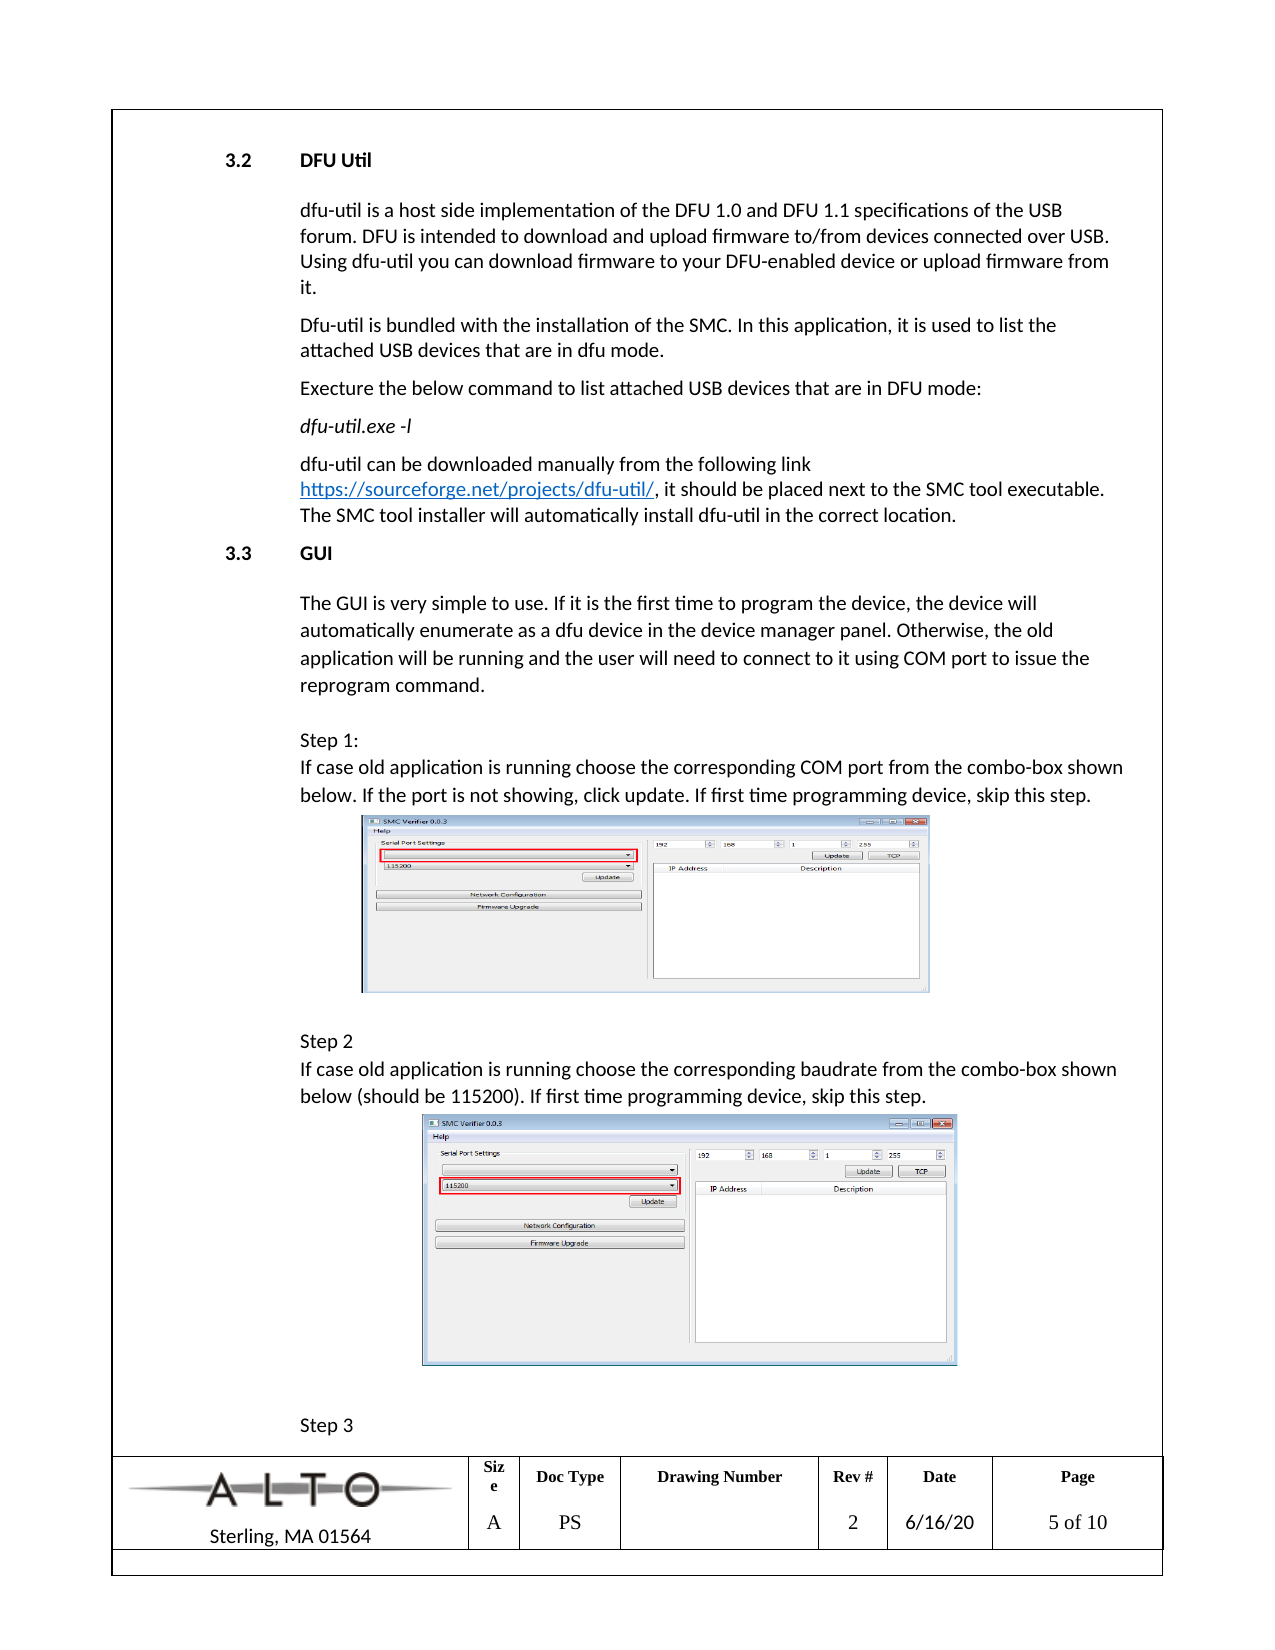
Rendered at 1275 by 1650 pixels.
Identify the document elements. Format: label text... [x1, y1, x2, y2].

text Execture the below command to list attached USB devices that are in DFU mode: [300, 375, 1125, 401]
text Step 2 [300, 1028, 1125, 1054]
subtitle DFU Util [225, 147, 1125, 173]
text dfu-util.exe -l [300, 413, 1125, 438]
picture [422, 1114, 958, 1366]
text If case old application is running choose the corresponding COM port from the combo-box shown below. If the port is not showing, click update. If first time programming device, skip this step. [300, 754, 1125, 807]
text Step 3 [300, 1412, 1125, 1437]
text If case old application is running choose the corresponding baudrate from the combo-box shown below (should be 115200). If first time programming device, skip this step. [300, 1056, 1125, 1109]
picture [128, 1472, 453, 1507]
text Dfu-util is bundled with the installation of the SMC. In this application, it is used to list the attached USB devices that are in dfu mode. [300, 312, 1125, 363]
text Step 1: [300, 727, 1125, 753]
text dfu-util can be downloaded manually from the following link https://sourceforge.net/projects/dfu-util/, it should be placed next to the SMC tool executable. The SMC tool installer will automatically install dfu-util in the correct location. [300, 451, 1125, 527]
text The GUI is very simple to use. If it is the first time to program the device, the device will automatically enumerate as a dfu device in the device manager panel. Otherwise, the old application will be running and the user will need to connect to it using COM port to issue the reprogram command. [300, 590, 1125, 698]
text dfu-util is a host side implementation of the DFU 1.0 and DFU 1.1 specifications of the USB forum. DFU is intended to download and upload firmware to/from devices connected over USB. Using dfu-util you can download firmware to your DFU-enabled device or upload firmware from it. [300, 198, 1125, 299]
picture [361, 815, 930, 993]
subtitle GUI [225, 540, 1125, 565]
